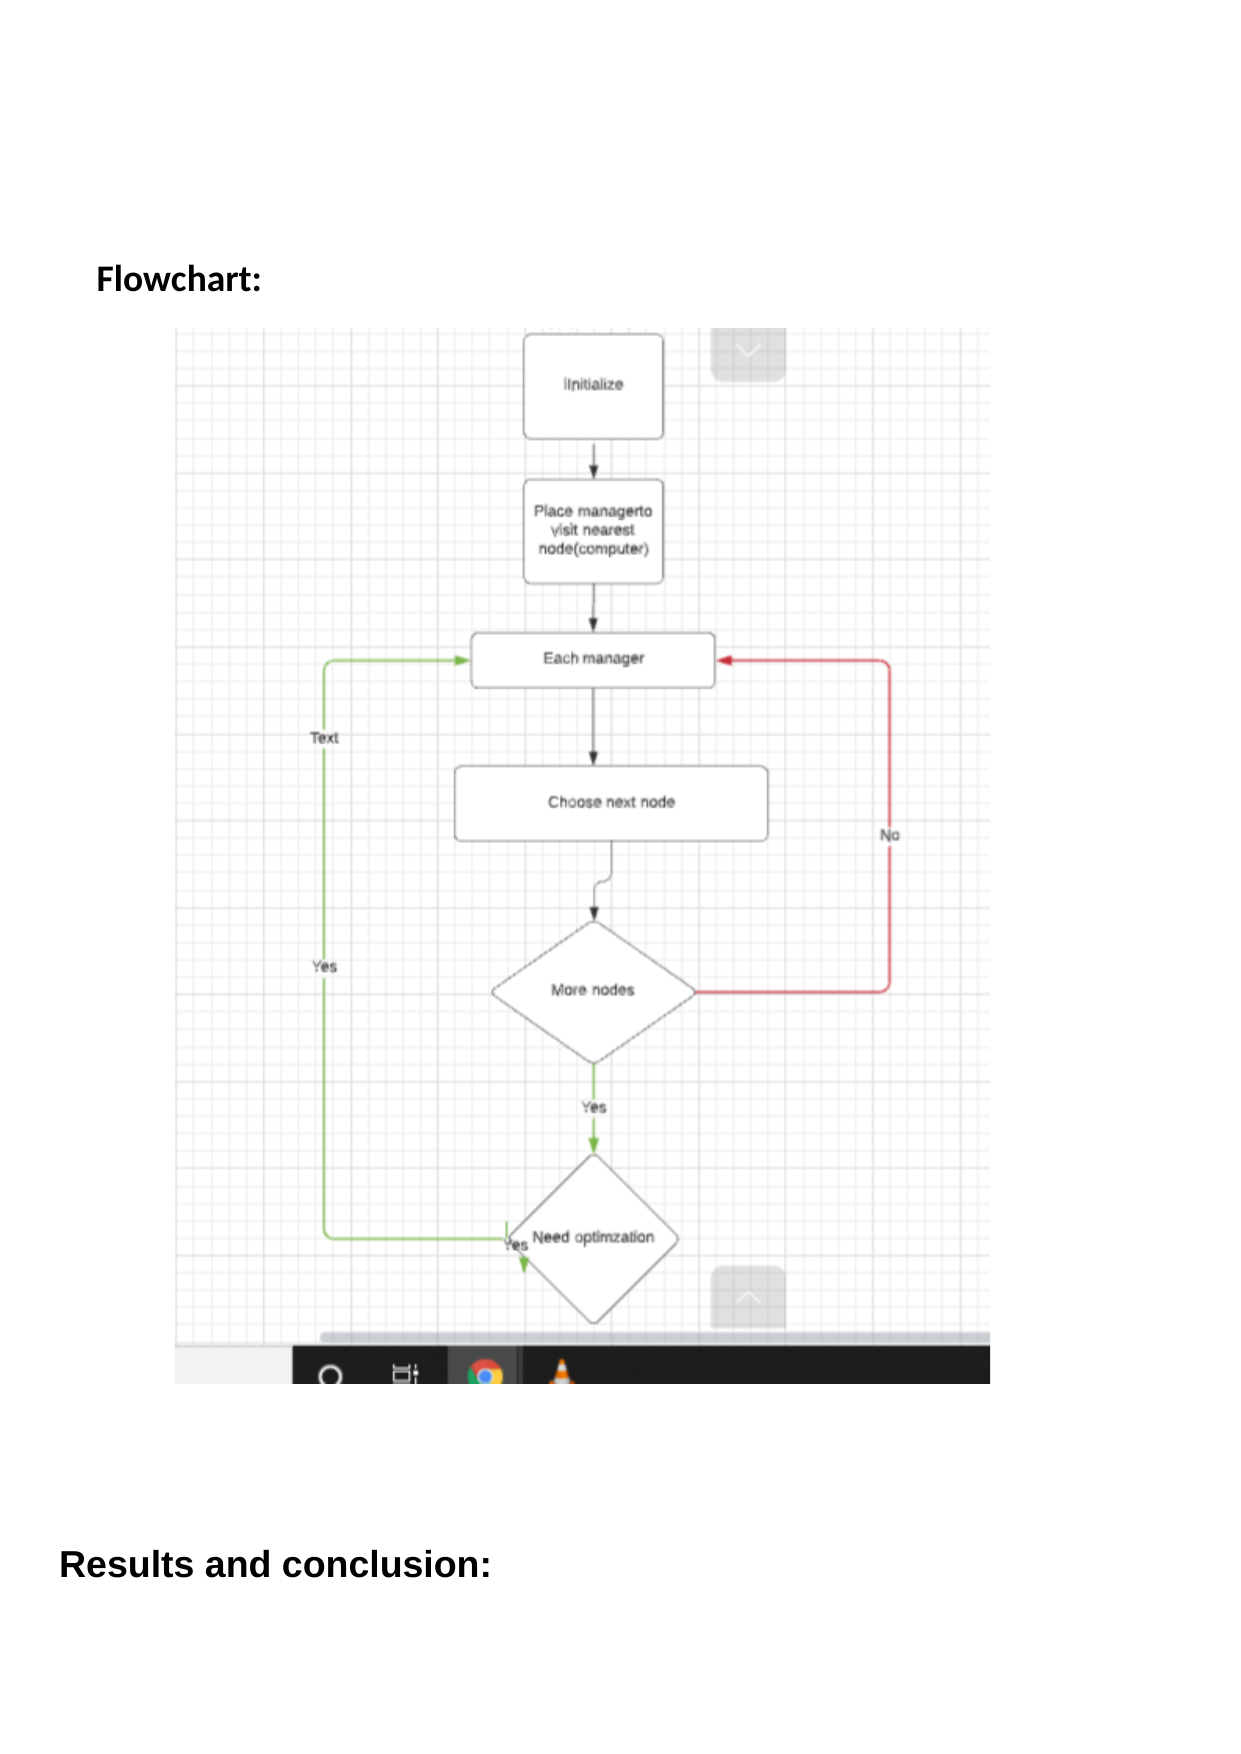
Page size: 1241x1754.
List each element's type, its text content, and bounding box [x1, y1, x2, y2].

picture [174, 328, 991, 1384]
text Results and conclusion: [59, 1542, 1181, 1585]
text Flowchart: [96, 255, 1181, 301]
